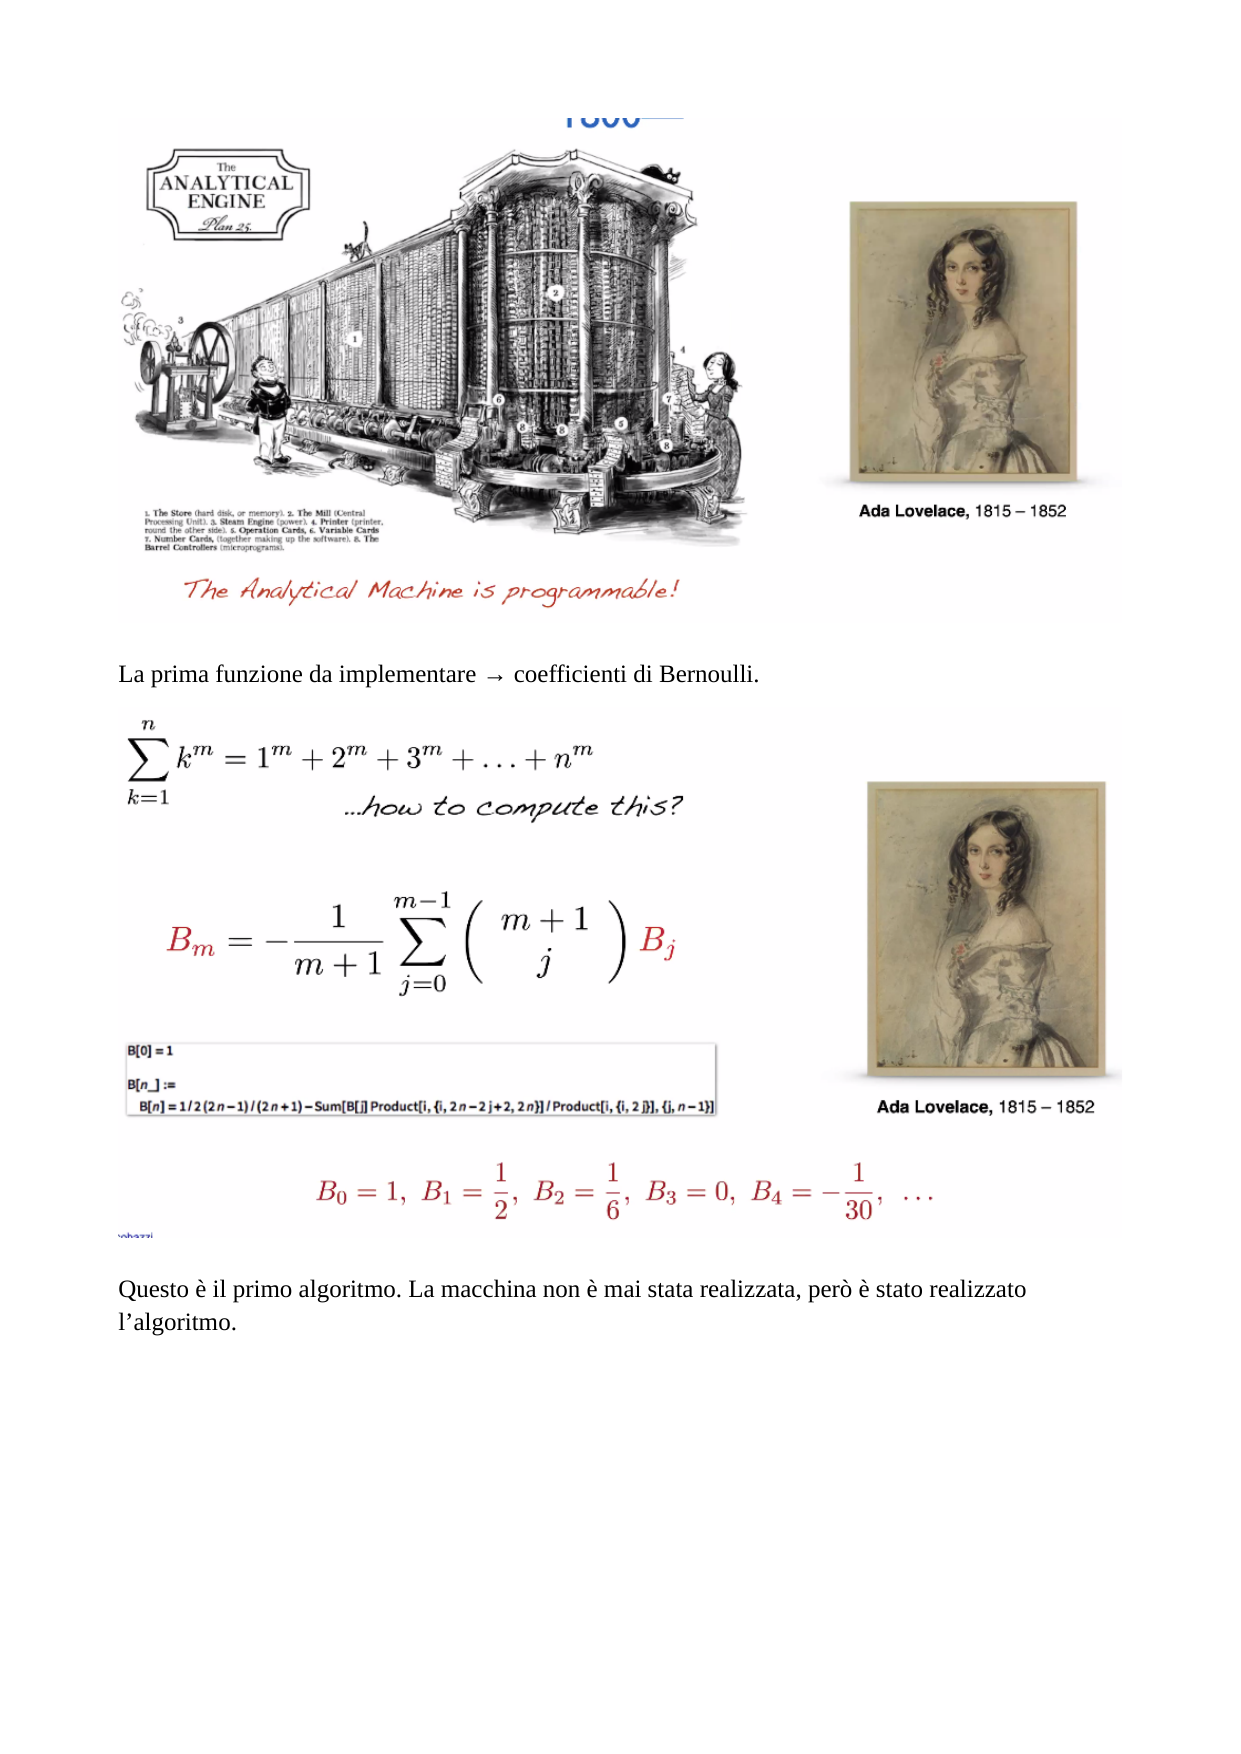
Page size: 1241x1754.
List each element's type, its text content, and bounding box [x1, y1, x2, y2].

text La prima funzione da implementare → coefficienti di Bernoulli. [118, 623, 1122, 688]
text Questo è il primo algoritmo. La macchina non è mai stata realizzata, però è stato realizzato l’algoritmo. [118, 1238, 1122, 1336]
picture [118, 118, 1123, 623]
picture [118, 707, 1123, 1238]
